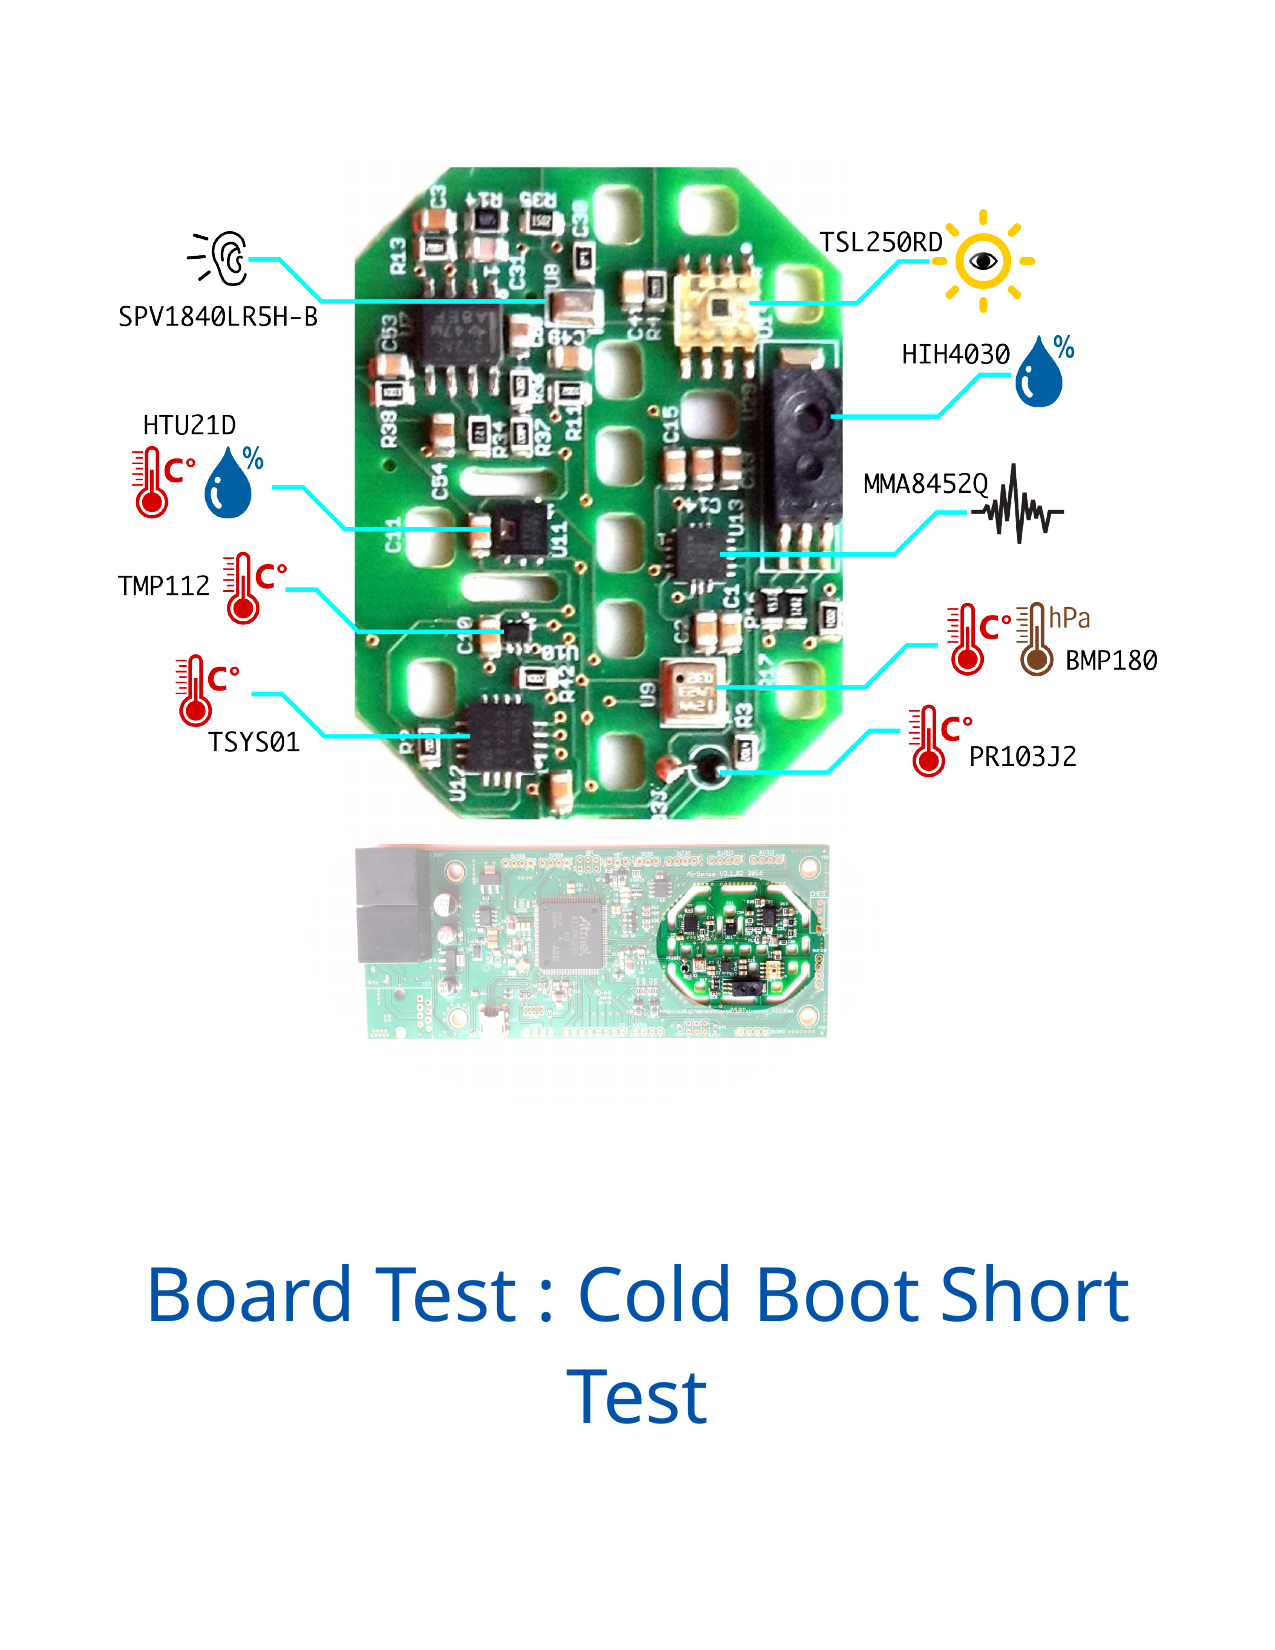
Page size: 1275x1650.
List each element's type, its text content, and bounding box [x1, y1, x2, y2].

text Board Test : Cold Boot Short Test [118, 1241, 1157, 1446]
picture [118, 152, 1157, 1111]
